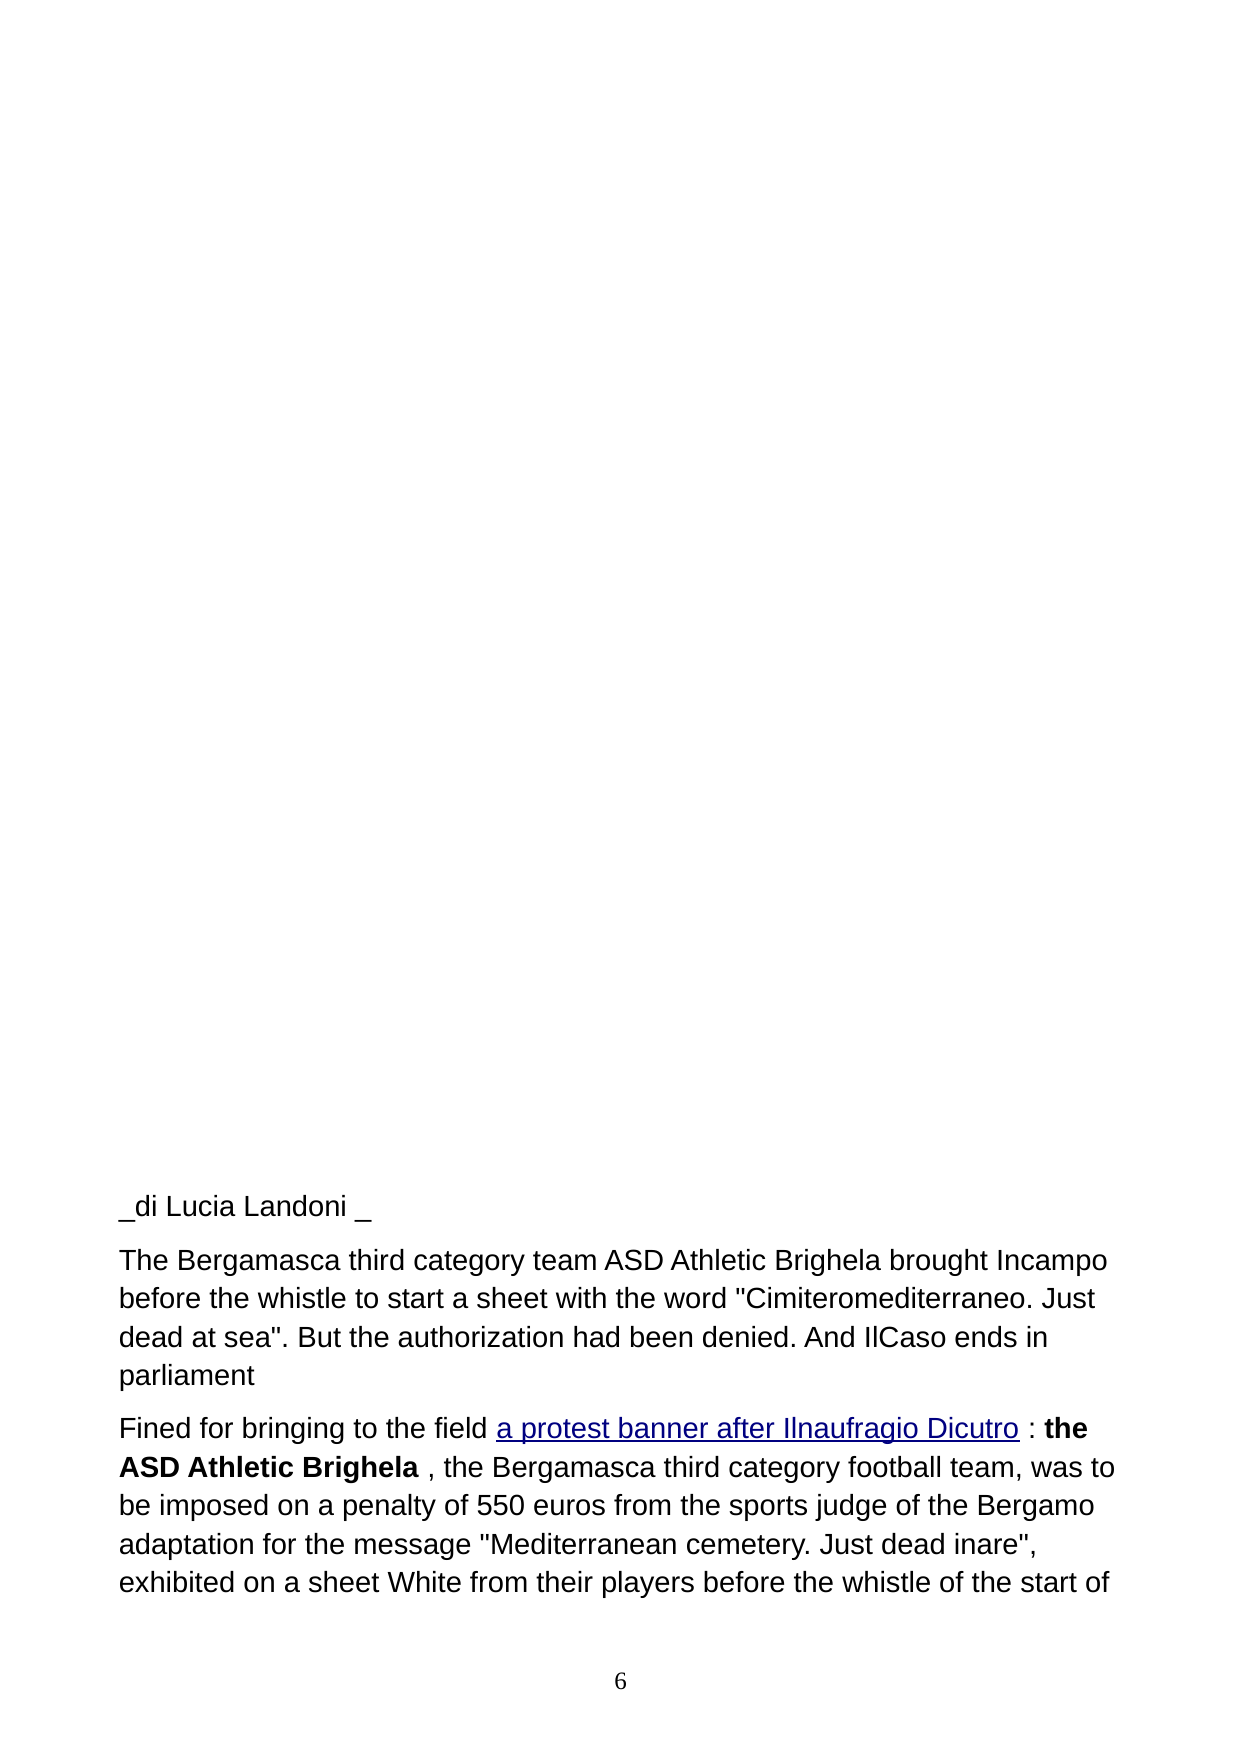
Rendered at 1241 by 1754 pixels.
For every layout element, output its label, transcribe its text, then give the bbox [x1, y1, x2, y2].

text _di Lucia Landoni _ [118, 118, 1122, 1223]
text The Bergamasca third category team ASD Athletic Brighela brought Incampo before the whistle to start a sheet with the word "Cimiteromediterraneo. Just dead at sea". But the authorization had been denied. And IlCaso ends in parliament [118, 1243, 1122, 1392]
text Fined for bringing to the field a protest banner after Ilnaufragio Dicutro : the ASD Athletic Brighela , the Bergamasca third category football team, was to be imposed on a penalty of 550 euros from the sports judge of the Bergamo adaptation for the message "Mediterranean cemetery. Just dead inare", exhibited on a sheet White from their players before the whistle of the start of [118, 1411, 1122, 1599]
